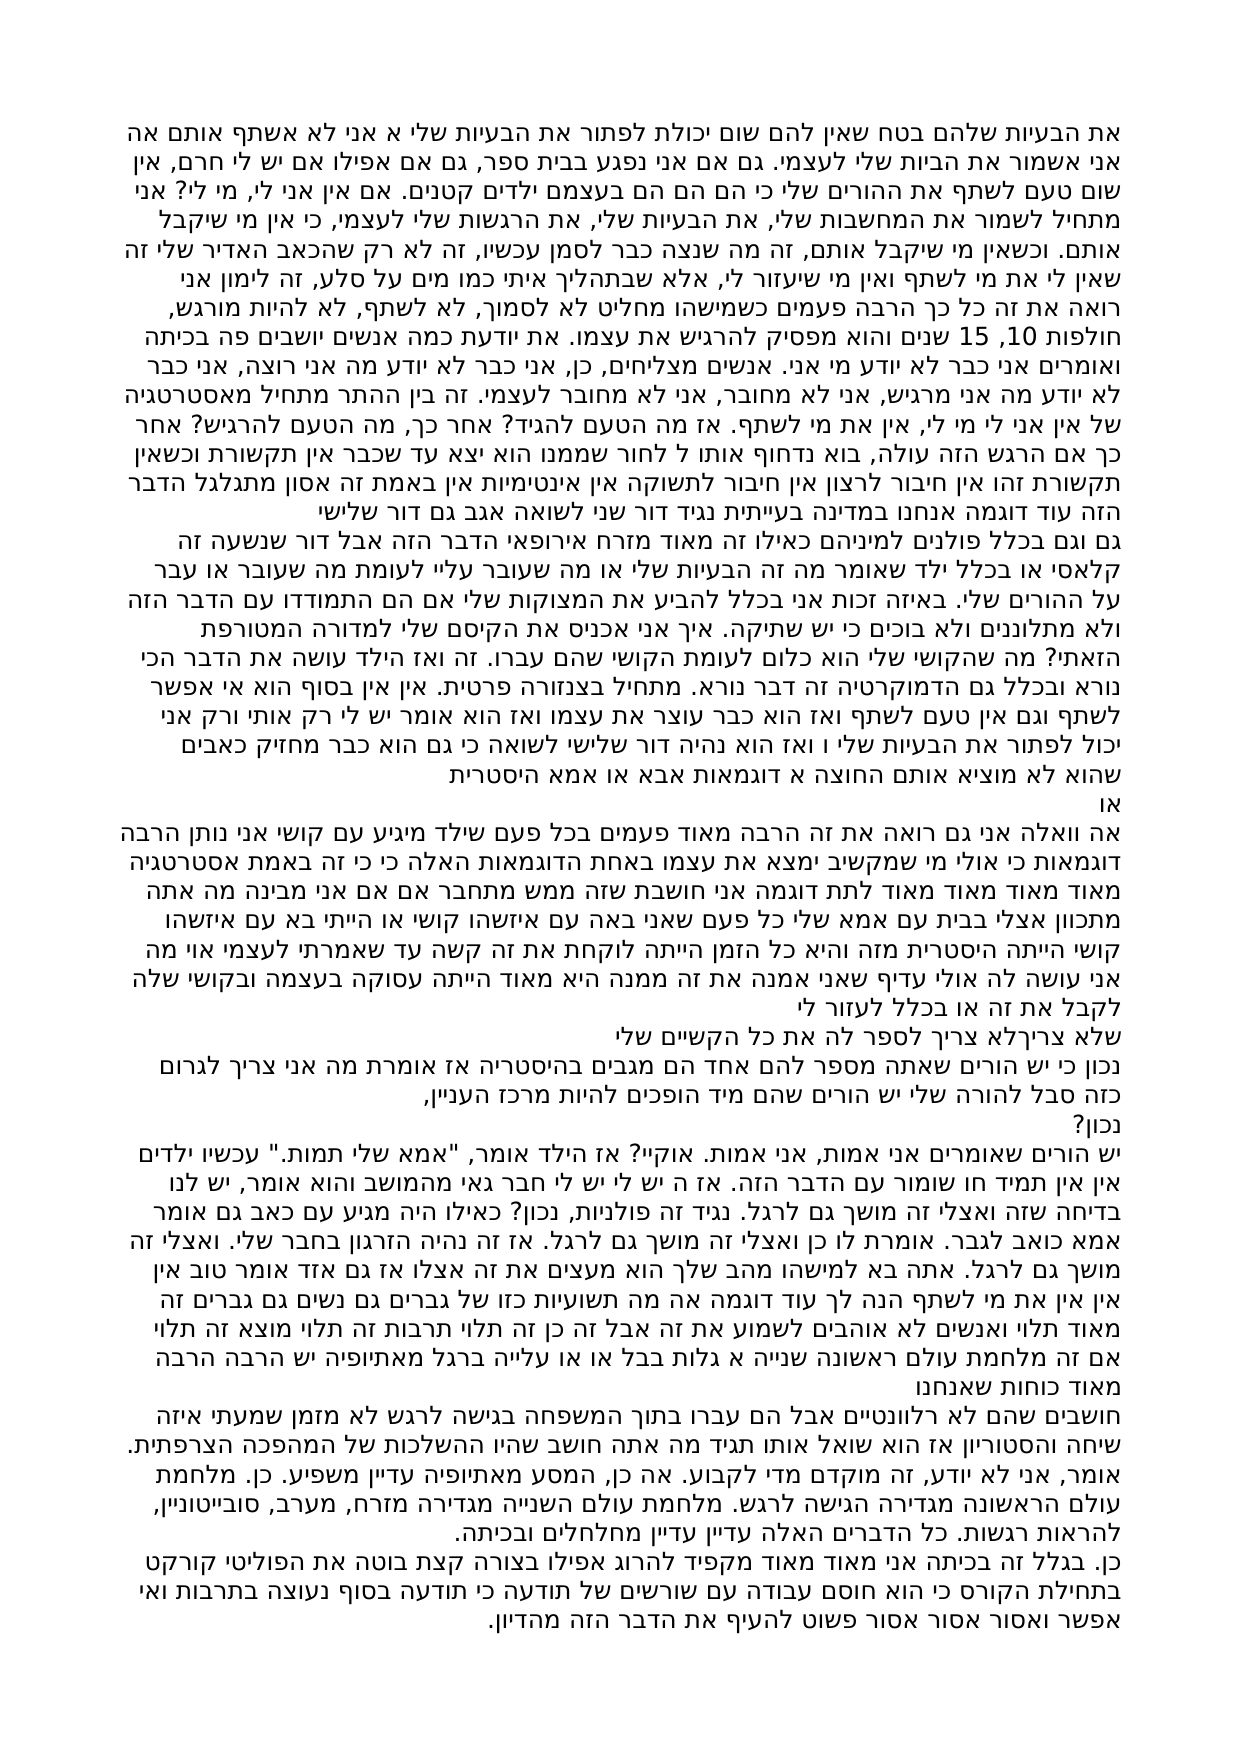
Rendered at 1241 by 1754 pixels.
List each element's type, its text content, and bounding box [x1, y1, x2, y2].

text בדוגמאות נשמה שלי נגיד בוא בוא ניתן אקלקטי כזה דווקא כאלה יש לי הרבה בראש א ההורים שלי כל הזמן רבים כן דמייני ילד שההורים שלו כל הזמן רבים הוא מבין שאין עם מי לדבר הם רבים על שטויות הם נראים לו כמו ילדים קטנים הוא אומר אם הם לא מסוגלים להסתדר ולפתור את הבעיות שלהם בטח שאין להם שום יכולת לפתור את הבעיות שלי א אני לא אשתף אותם אה אני אשמור את הביות שלי לעצמי. גם אם אני נפגע בבית ספר, גם אם אפילו אם יש לי חרם, אין שום טעם לשתף את ההורים שלי כי הם הם הם בעצמם ילדים קטנים. אם אין אני לי, מי לי? אני מתחיל לשמור את המחשבות שלי, את הבעיות שלי, את הרגשות שלי לעצמי, כי אין מי שיקבל אותם. וכשאין מי שיקבל אותם, זה מה שנצה כבר לסמן עכשיו, זה לא רק שהכאב האדיר שלי זה שאין לי את מי לשתף ואין מי שיעזור לי, אלא שבתהליך איתי כמו מים על סלע, זה לימון אני רואה את זה כל כך הרבה פעמים כשמישהו מחליט לא לסמוך, לא לשתף, לא להיות מורגש, חולפות 10, 15 שנים והוא מפסיק להרגיש את עצמו. את יודעת כמה אנשים יושבים פה בכיתה ואומרים אני כבר לא יודע מי אני. אנשים מצליחים, כן, אני כבר לא יודע מה אני רוצה, אני כבר לא יודע מה אני מרגיש, אני לא מחובר, אני לא מחובר לעצמי. זה בין ההתר מתחיל מאסטרטגיה של אין אני לי מי לי, אין את מי לשתף. אז מה הטעם להגיד? אחר כך, מה הטעם להרגיש? אחר כך אם הרגש הזה עולה, בוא נדחוף אותו ל לחור שממנו הוא יצא עד שכבר אין תקשורת וכשאין תקשורת זהו אין חיבור לרצון אין חיבור לתשוקה אין אינטימיות אין באמת זה אסון מתגלגל הדבר הזה עוד דוגמה אנחנו במדינה בעייתית נגיד דור שני לשואה אגב גם דור שלישי [118, 118, 1122, 526]
text יש הורים שאומרים אני אמות, אני אמות. אוקיי? אז הילד אומר, "אמא שלי תמות." עכשיו ילדים אין אין תמיד חו שומור עם הדבר הזה. אז ה יש לי יש לי חבר גאי מהמושב והוא אומר, יש לנו בדיחה שזה ואצלי זה מושך גם לרגל. נגיד זה פולניות, נכון? כאילו היה מגיע עם כאב גם אומר אמא כואב לגבר. אומרת לו כן ואצלי זה מושך גם לרגל. אז זה נהיה הזרגון בחבר שלי. ואצלי זה מושך גם לרגל. אתה בא למישהו מהב שלך הוא מעצים את זה אצלו אז גם אזד אומר טוב אין אין אין את מי לשתף הנה לך עוד דוגמה אה מה תשועיות כזו של גברים גם נשים גם גברים זה מאוד תלוי ואנשים לא אוהבים לשמוע את זה אבל זה כן זה תלוי תרבות זה תלוי מוצא זה תלוי אם זה מלחמת עולם ראשונה שנייה א גלות בבל או או עלייה ברגל מאתיופיה יש הרבה הרבה מאוד כוחות שאנחנו [118, 1139, 1122, 1401]
text גם וגם בכלל פולנים למיניהם כאילו זה מאוד מזרח אירופאי הדבר הזה אבל דור שנשעה זה קלאסי או בכלל ילד שאומר מה זה הבעיות שלי או מה שעובר עליי לעומת מה שעובר או עבר על ההורים שלי. באיזה זכות אני בכלל להביע את המצוקות שלי אם הם התמודדו עם הדבר הזה ולא מתלוננים ולא בוכים כי יש שתיקה. איך אני אכניס את הקיסם שלי למדורה המטורפת הזאתי? מה שהקושי שלי הוא כלום לעומת הקושי שהם עברו. זה ואז הילד עושה את הדבר הכי נורא ובכלל גם הדמוקרטיה זה דבר נורא. מתחיל בצנזורה פרטית. אין אין בסוף הוא אי אפשר לשתף וגם אין טעם לשתף ואז הוא כבר עוצר את עצמו ואז הוא אומר יש לי רק אותי ורק אני יכול לפתור את הבעיות שלי ו ואז הוא נהיה דור שלישי לשואה כי גם הוא כבר מחזיק כאבים שהוא לא מוציא אותם החוצה א דוגמאות אבא או אמא היסטרית [118, 526, 1122, 789]
text נכון כי יש הורים שאתה מספר להם אחד הם מגבים בהיסטריה אז אומרת מה אני צריך לגרום כזה סבל להורה שלי יש הורים שהם מיד הופכים להיות מרכז העניין, [118, 1051, 1122, 1110]
text שלא צריךלא צריך לספר לה את כל הקשיים שלי [118, 1022, 1122, 1051]
text נכון? [118, 1110, 1122, 1139]
text אה וואלה אני גם רואה את זה הרבה מאוד פעמים בכל פעם שילד מיגיע עם קושי אני נותן הרבה דוגמאות כי אולי מי שמקשיב ימצא את עצמו באחת הדוגמאות האלה כי כי זה באמת אסטרטגיה מאוד מאוד מאוד מאוד לתת דוגמה אני חושבת שזה ממש מתחבר אם אם אני מבינה מה אתה מתכוון אצלי בבית עם אמא שלי כל פעם שאני באה עם איזשהו קושי או הייתי בא עם איזשהו קושי הייתה היסטרית מזה והיא כל הזמן הייתה לוקחת את זה קשה עד שאמרתי לעצמי אוי מה אני עושה לה אולי עדיף שאני אמנה את זה ממנה היא מאוד הייתה עסוקה בעצמה ובקושי שלה לקבל את זה או בכלל לעזור לי [118, 818, 1122, 1022]
text כן. בגלל זה בכיתה אני מאוד מאוד מקפיד להרוג אפילו בצורה קצת בוטה את הפוליטי קורקט בתחילת הקורס כי הוא חוסם עבודה עם שורשים של תודעה כי תודעה בסוף נעוצה בתרבות ואי אפשר ואסור אסור אסור פשוט להעיף את הדבר הזה מהדיון. [118, 1547, 1122, 1635]
text או [118, 789, 1122, 818]
text חושבים שהם לא רלוונטיים אבל הם עברו בתוך המשפחה בגישה לרגש לא מזמן שמעתי איזה שיחה והסטוריון אז הוא שואל אותו תגיד מה אתה חושב שהיו ההשלכות של המהפכה הצרפתית. אומר, אני לא יודע, זה מוקדם מדי לקבוע. אה כן, המסע מאתיופיה עדיין משפיע. כן. מלחמת עולם הראשונה מגדירה הגישה לרגש. מלחמת עולם השנייה מגדירה מזרח, מערב, סובייטוניין, להראות רגשות. כל הדברים האלה עדיין עדיין מחלחלים ובכיתה. [118, 1401, 1122, 1547]
